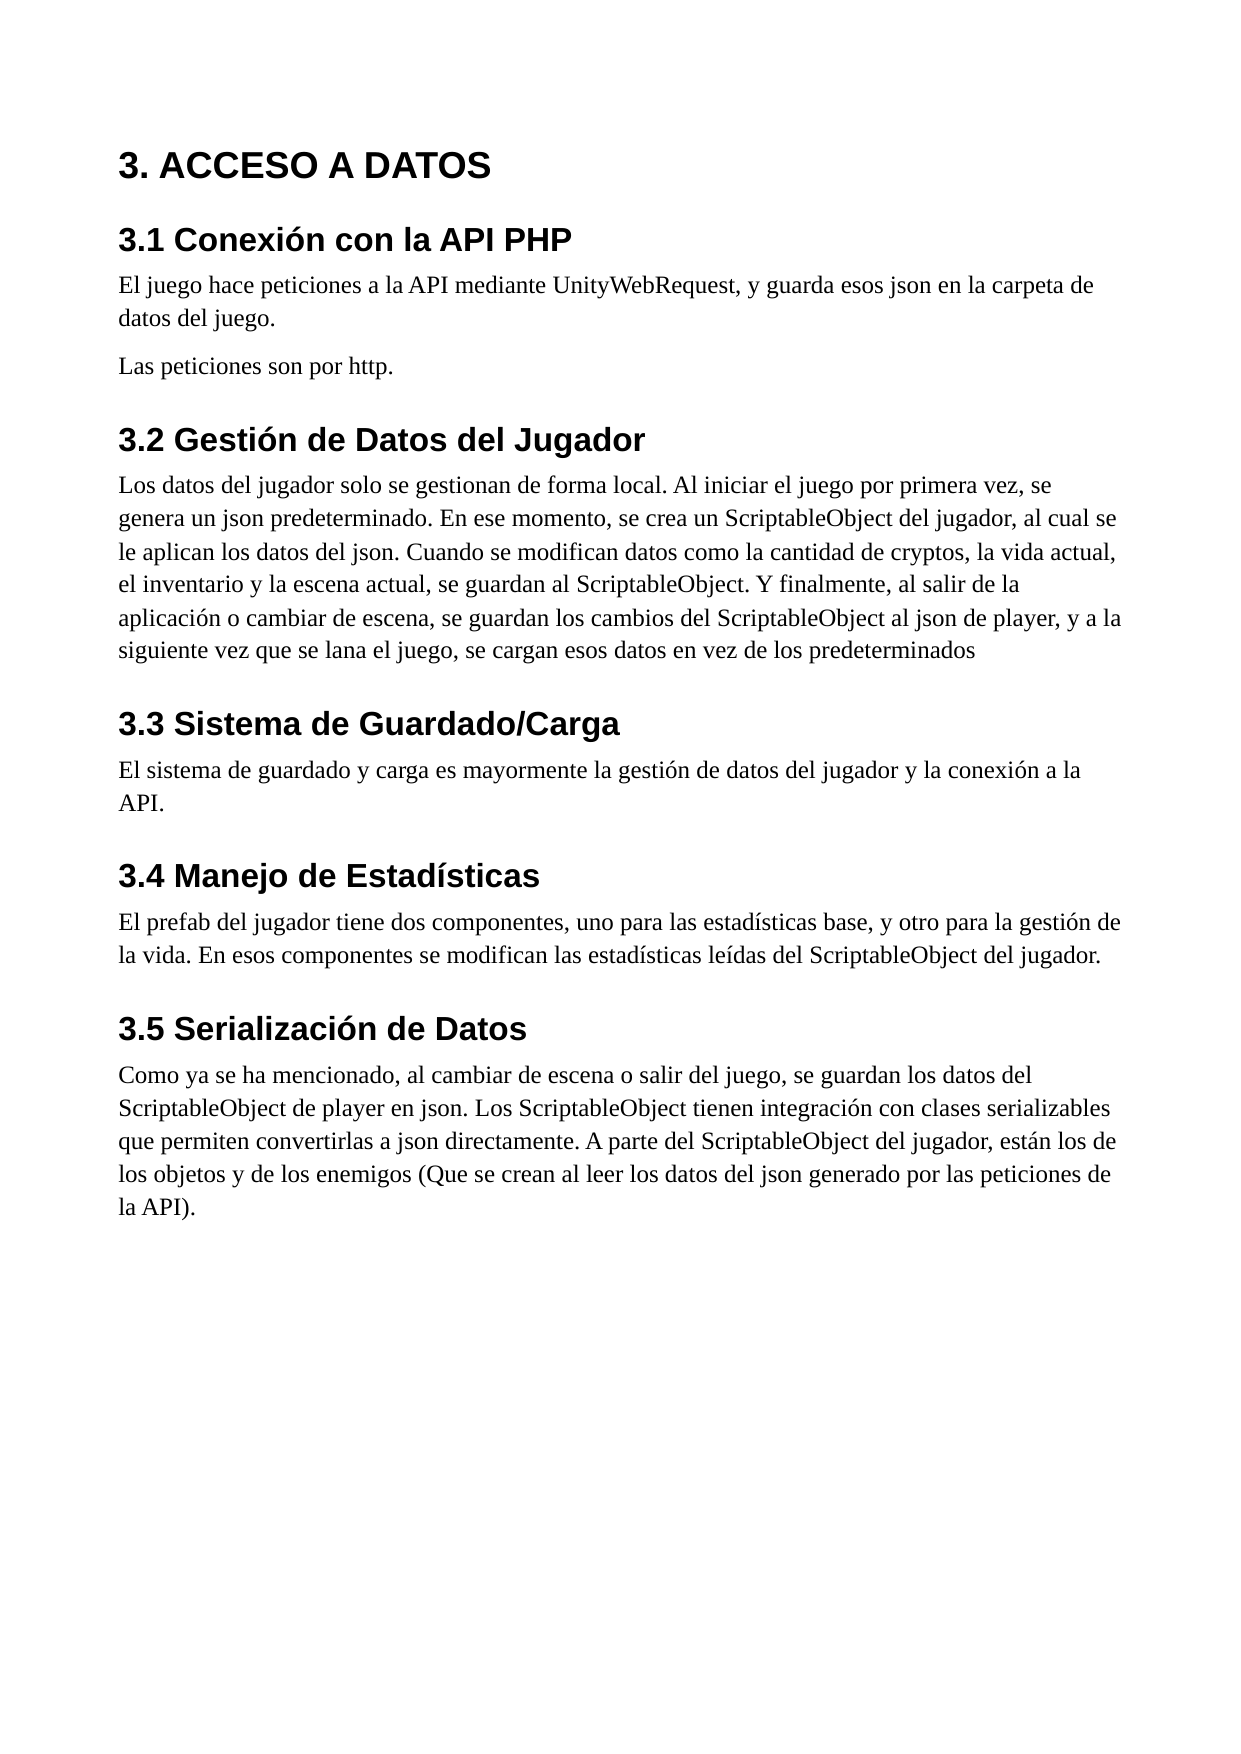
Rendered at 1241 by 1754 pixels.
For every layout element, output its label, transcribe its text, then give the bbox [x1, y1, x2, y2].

text Las peticiones son por http. [118, 351, 1122, 380]
subtitle 3.3 Sistema de Guardado/Carga [118, 704, 1122, 742]
subtitle 3. ACCESO A DATOS [118, 143, 1122, 186]
subtitle 3.2 Gestión de Datos del Jugador [118, 419, 1122, 458]
text Como ya se ha mencionado, al cambiar de escena o salir del juego, se guardan los datos del ScriptableObject de player en json. Los ScriptableObject tienen integración con clases serializables que permiten convertirlas a json directamente. A parte del ScriptableObject del jugador, están los de los objetos y de los enemigos (Que se crean al leer los datos del json generado por las peticiones de la API). [118, 1060, 1122, 1221]
text Los datos del jugador solo se gestionan de forma local. Al iniciar el juego por primera vez, se genera un json predeterminado. En ese momento, se crea un ScriptableObject del jugador, al cual se le aplican los datos del json. Cuando se modifican datos como la cantidad de cryptos, la vida actual, el inventario y la escena actual, se guardan al ScriptableObject. Y finalmente, al salir de la aplicación o cambiar de escena, se guardan los cambios del ScriptableObject al json de player, y a la siguiente vez que se lana el juego, se cargan esos datos en vez de los predeterminados [118, 471, 1122, 664]
subtitle 3.1 Conexión con la API PHP [118, 219, 1122, 258]
text El sistema de guardado y carga es mayormente la gestión de datos del jugador y la conexión a la API. [118, 755, 1122, 817]
text El prefab del jugador tiene dos componentes, uno para las estadísticas base, y otro para la gestión de la vida. En esos componentes se modifican las estadísticas leídas del ScriptableObject del jugador. [118, 907, 1122, 969]
text El juego hace peticiones a la API mediante UnityWebRequest, y guarda esos json en la carpeta de datos del juego. [118, 271, 1122, 332]
subtitle 3.4 Manejo de Estadísticas [118, 856, 1122, 895]
subtitle 3.5 Serialización de Datos [118, 1009, 1122, 1047]
